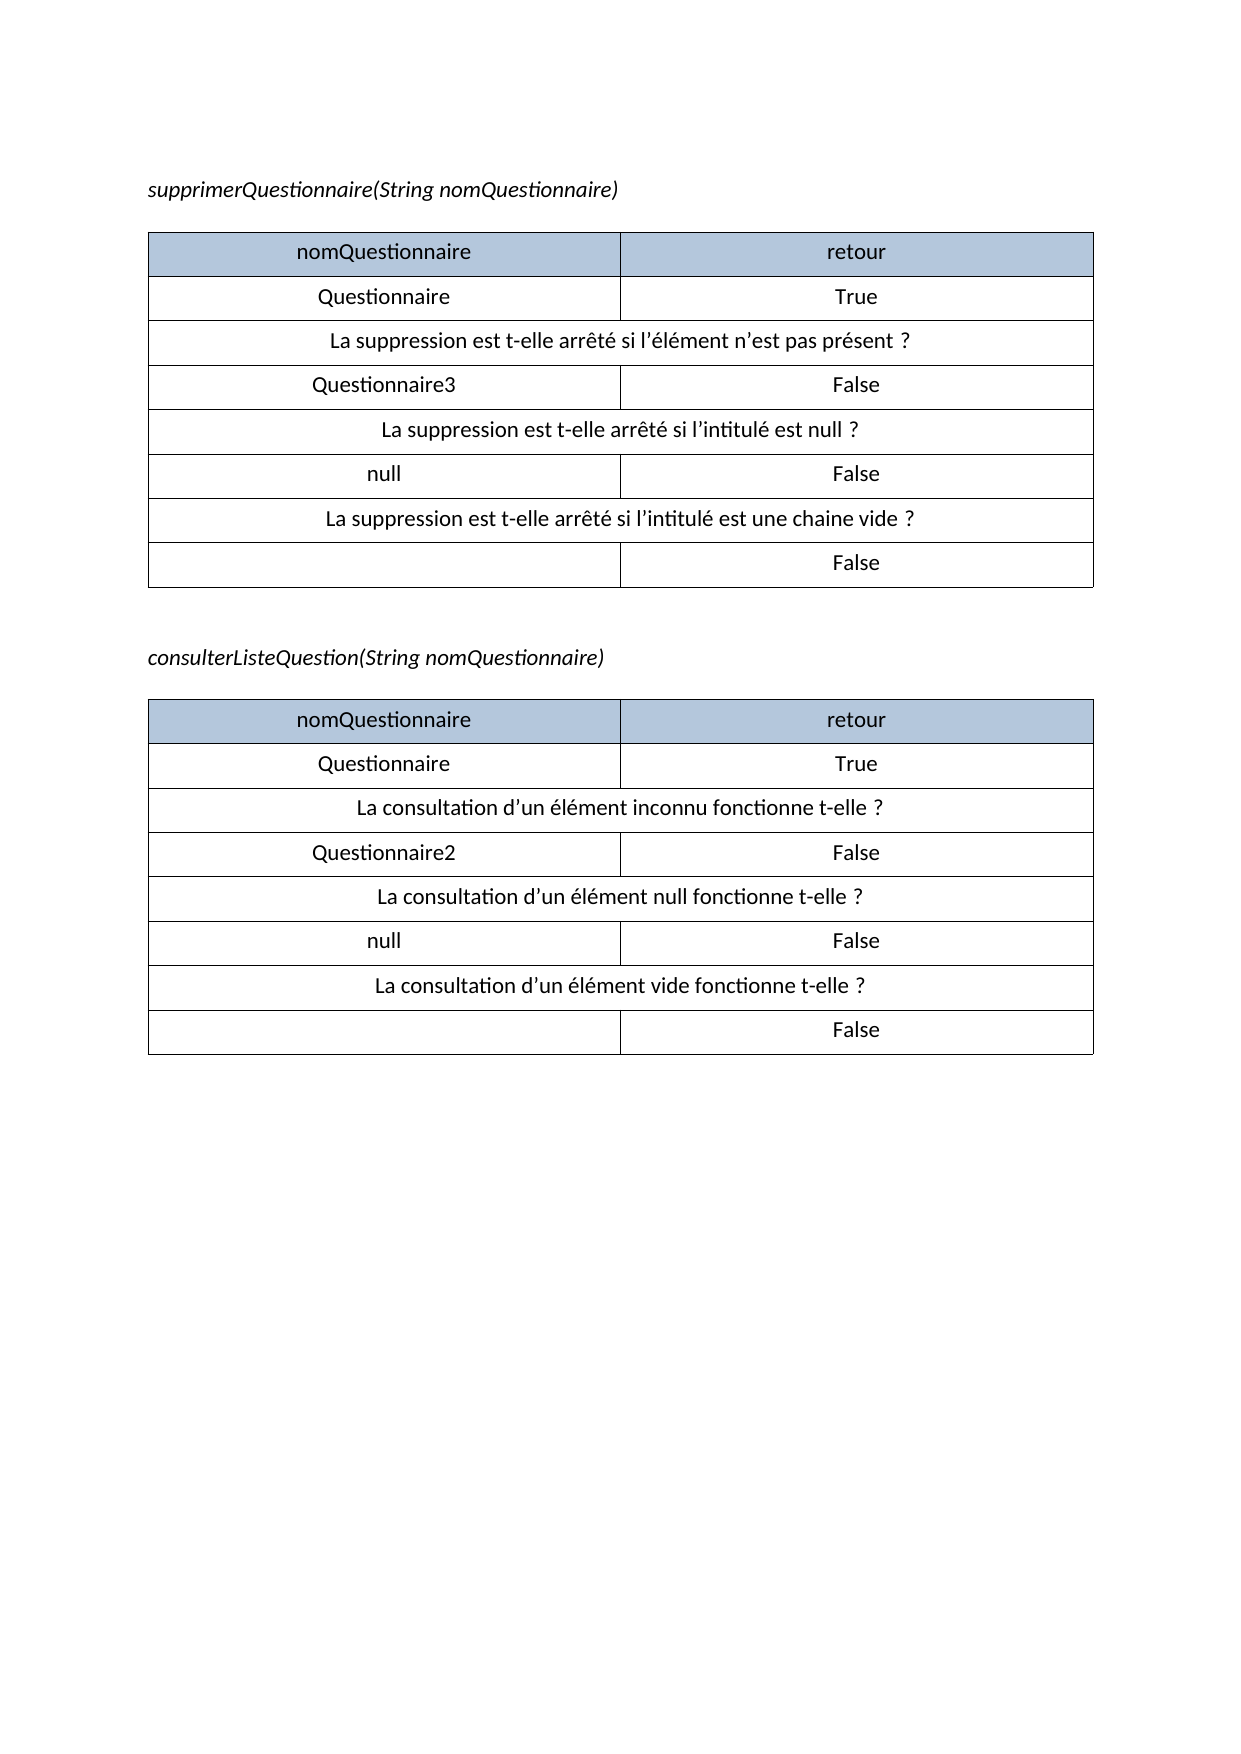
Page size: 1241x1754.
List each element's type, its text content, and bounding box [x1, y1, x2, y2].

text consulterListeQuestion(String nomQuestionnaire) [148, 643, 1093, 671]
table_header nomQuestionnaire [149, 700, 620, 743]
table_cell Questionnaire2 [149, 833, 620, 876]
table_cell La consultation d’un élément null fonctionne t-elle ? [149, 877, 1093, 921]
table_cell [149, 543, 620, 587]
table_cell La suppression est t-elle arrêté si l’intitulé est une chaine vide ? [149, 499, 1093, 542]
table_header nomQuestionnaire [149, 233, 620, 276]
table_cell La suppression est t-elle arrêté si l’élément n’est pas présent ? [149, 321, 1093, 365]
table_cell True [621, 744, 1093, 788]
table_cell Questionnaire [149, 277, 620, 320]
table_header retour [621, 233, 1093, 276]
table_cell False [621, 1011, 1093, 1054]
table_cell False [621, 543, 1093, 587]
table_cell La consultation d’un élément inconnu fonctionne t-elle ? [149, 789, 1093, 832]
text supprimerQuestionnaire(String nomQuestionnaire) [148, 176, 1093, 204]
table_cell La consultation d’un élément vide fonctionne t-elle ? [149, 966, 1093, 1009]
table_cell False [621, 455, 1093, 498]
table_cell Questionnaire [149, 744, 620, 788]
table_cell null [149, 922, 620, 965]
table_cell [149, 1011, 620, 1054]
table_cell False [621, 366, 1093, 409]
table_cell False [621, 922, 1093, 965]
table_cell null [149, 455, 620, 498]
table_cell Questionnaire3 [149, 366, 620, 409]
table_header retour [621, 700, 1093, 743]
table_cell La suppression est t-elle arrêté si l’intitulé est null ? [149, 410, 1093, 453]
table_cell True [621, 277, 1093, 320]
table_cell False [621, 833, 1093, 876]
